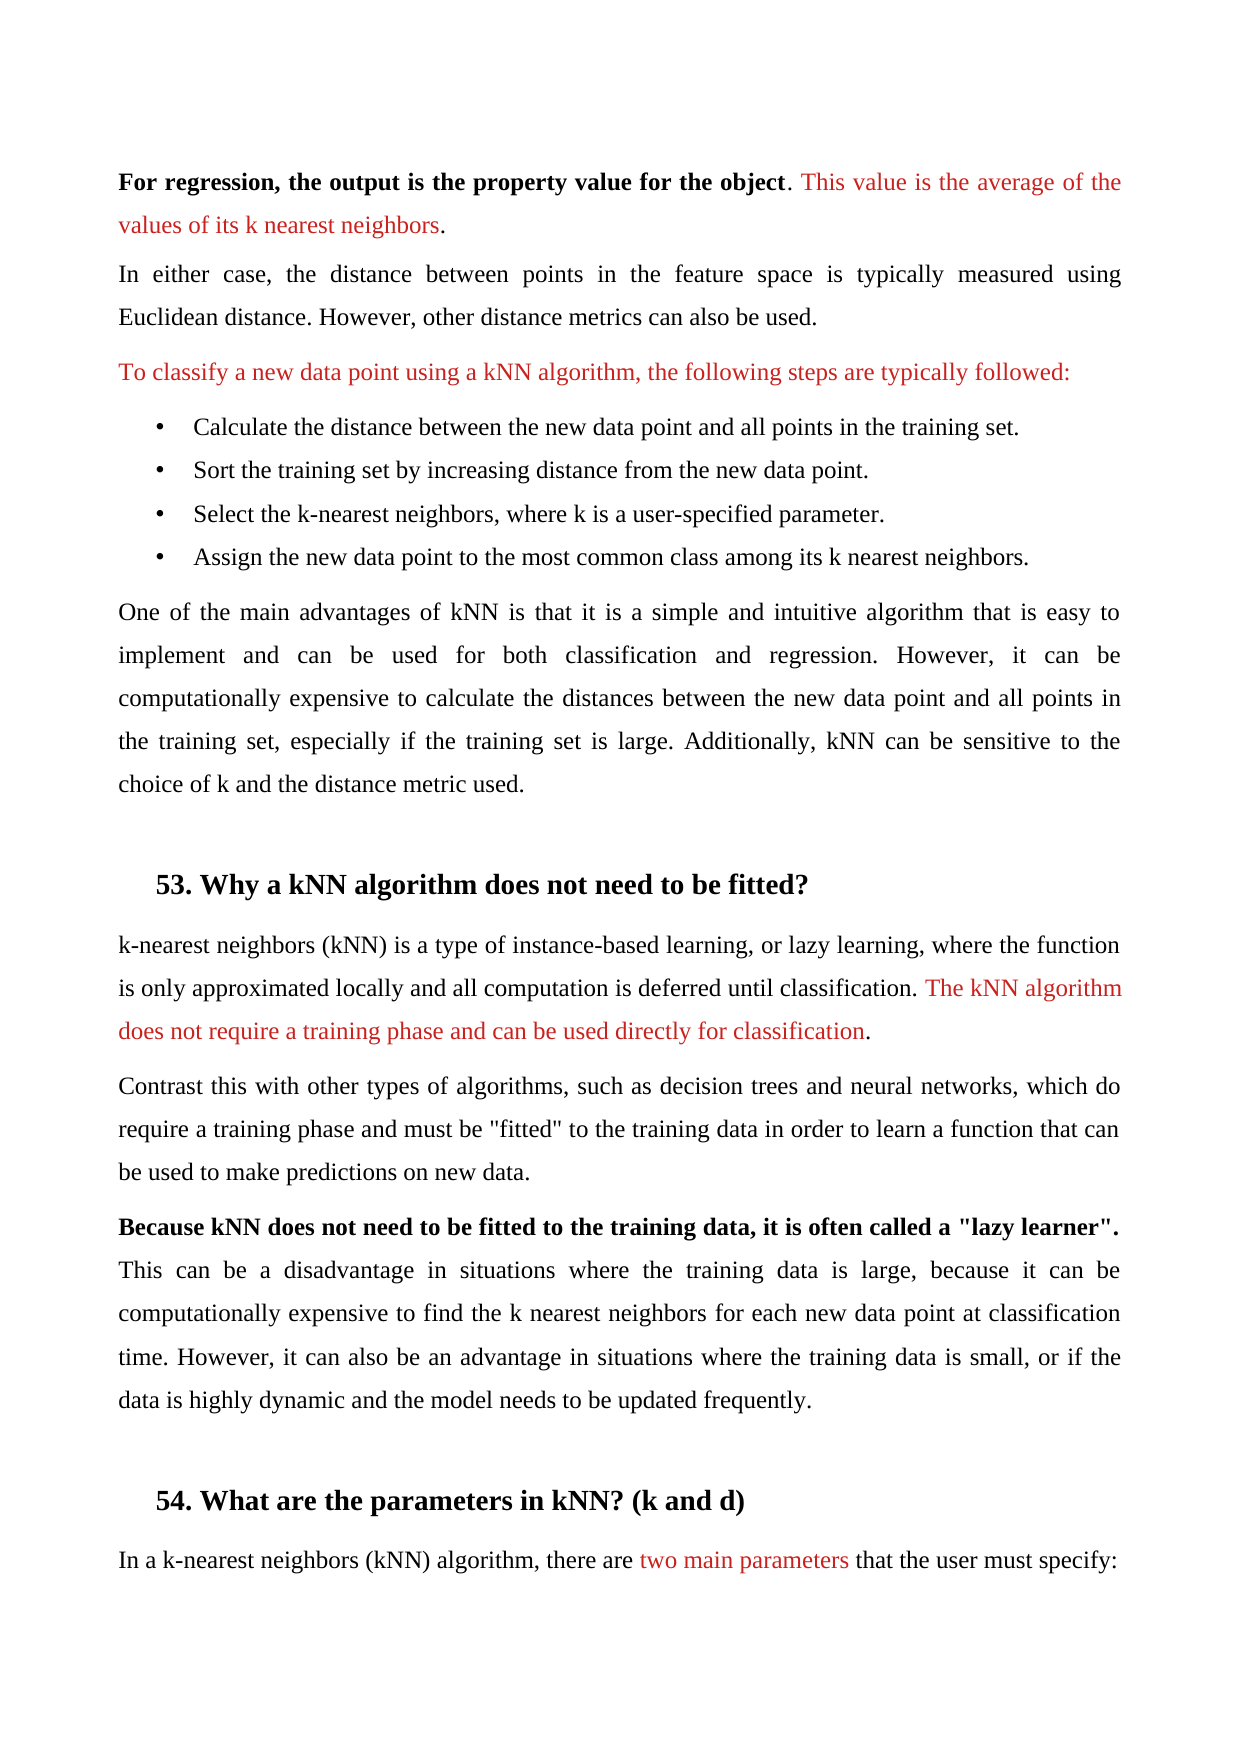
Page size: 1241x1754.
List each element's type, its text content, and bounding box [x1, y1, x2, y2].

text Because kNN does not need to be fitted to the training data, it is often called a "lazy learner". This can be a disadvantage in situations where the training data is large, because it can be computationally expensive to find the k nearest neighbors for each new data point at classification time. However, it can also be an advantage in situations where the training data is small, or if the data is highly dynamic and the model needs to be updated frequently. [118, 1212, 1122, 1413]
list Calculate the distance between the new data point and all points in the training set. [156, 412, 1122, 441]
text For regression, the output is the property value for the object. This value is the average of the values of its k nearest neighbors. [118, 167, 1122, 239]
list Sort the training set by increasing distance from the new data point. [156, 456, 1122, 484]
list Select the k-nearest neighbors, where k is a user-specified parameter. [156, 499, 1122, 527]
text Contrast this with other types of algorithms, such as decision trees and neural networks, which do require a training phase and must be "fitted" to the training data in order to learn a function that can be used to make predictions on new data. [118, 1071, 1122, 1186]
text In a k-nearest neighbors (kNN) algorithm, there are two main parameters that the user must specify: [118, 1545, 1122, 1574]
text k-nearest neighbors (kNN) is a type of instance-based learning, or lazy learning, where the function is only approximated locally and all computation is deferred until classification. The kNN algorithm does not require a training phase and can be used directly for classification. [118, 930, 1122, 1045]
list What are the parameters in kNN? (k and d) [156, 1483, 1122, 1516]
text In either case, the distance between points in the feature space is typically measured using Euclidean distance. However, other distance metrics can also be used. [118, 259, 1122, 331]
text To classify a new data point using a kNN algorithm, the following steps are typically followed: [118, 357, 1122, 386]
text One of the main advantages of kNN is that it is a simple and intuitive algorithm that is easy to implement and can be used for both classification and regression. However, it can be computationally expensive to calculate the distances between the new data point and all points in the training set, especially if the training set is large. Additionally, kNN can be sensitive to the choice of k and the distance metric used. [118, 597, 1122, 798]
list Assign the new data point to the most common class among its k nearest neighbors. [156, 542, 1122, 571]
list Why a kNN algorithm does not need to be fitted? [156, 867, 1122, 901]
